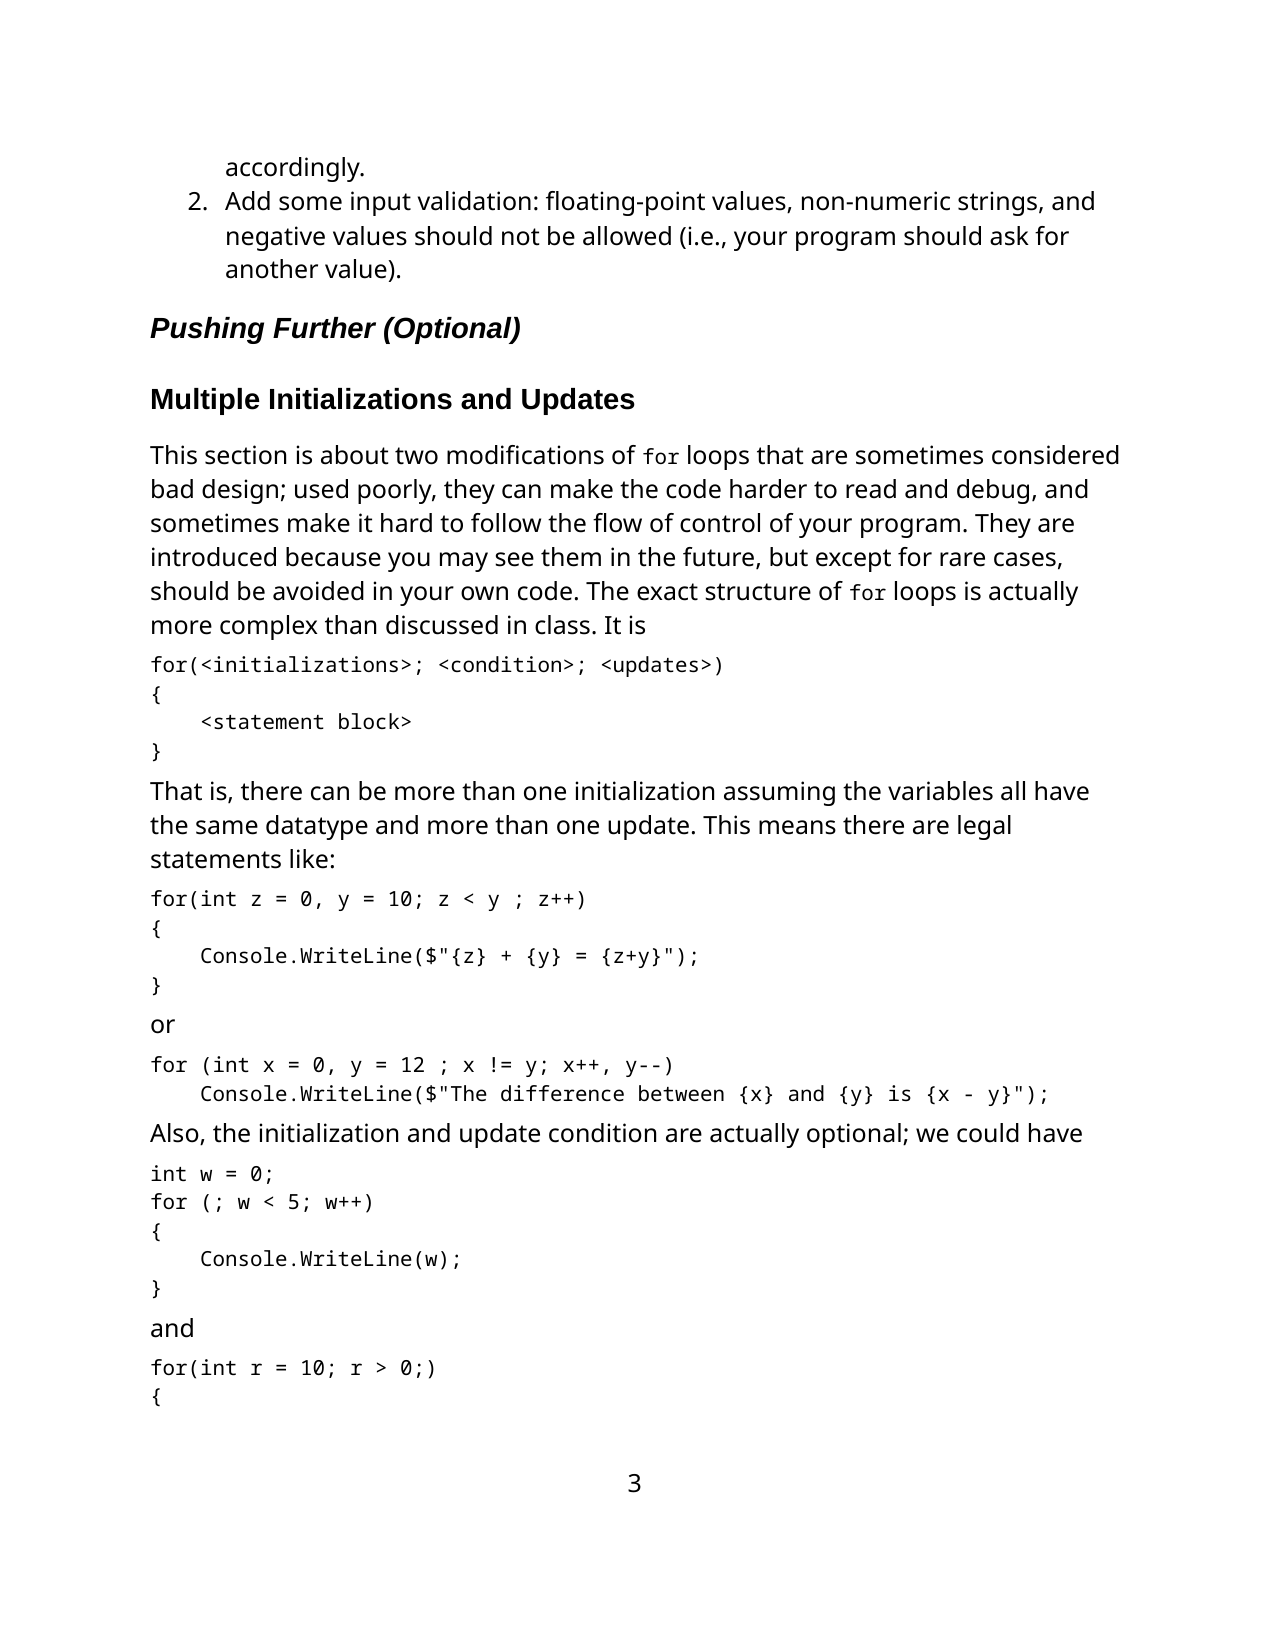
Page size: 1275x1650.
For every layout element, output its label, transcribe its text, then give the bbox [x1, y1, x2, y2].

subtitle Multiple Initializations and Updates [150, 382, 1125, 416]
text for (; w < 5; w++) [150, 1187, 1125, 1216]
text int w = 0; [150, 1159, 1125, 1187]
list accordingly. [187, 150, 1125, 184]
text <statement block> [150, 707, 1125, 736]
text for (int x = 0, y = 12 ; x != y; x++, y--) [150, 1050, 1125, 1079]
text Also, the initialization and update condition are actually optional; we could have [150, 1116, 1125, 1150]
text } [150, 1273, 1125, 1301]
text } [150, 970, 1125, 998]
text Console.WriteLine($"The difference between {x} and {y} is {x - y}"); [150, 1079, 1125, 1107]
text or [150, 1007, 1125, 1041]
text Console.WriteLine(w); [150, 1244, 1125, 1273]
text That is, there can be more than one initialization assuming the variables all have the same datatype and more than one update. This means there are legal statements like: [150, 773, 1125, 876]
text and [150, 1310, 1125, 1344]
text for(<initializations>; <condition>; <updates>) [150, 651, 1125, 679]
text for(int z = 0, y = 10; z < y ; z++) [150, 884, 1125, 913]
text This section is about two modifications of for loops that are sometimes considered bad design; used poorly, they can make the code harder to read and debug, and sometimes make it hard to follow the flow of control of your program. They are introduced because you may see them in the future, but except for rare cases, should be avoided in your own code. The exact structure of for loops is actually more complex than discussed in class. It is [150, 437, 1125, 642]
text { [150, 679, 1125, 707]
subtitle Pushing Further (Optional) [150, 311, 1125, 345]
text Console.WriteLine($"{z} + {y} = {z+y}"); [150, 941, 1125, 970]
text { [150, 913, 1125, 941]
list Add some input validation: floating-point values, non-numeric strings, and negative values should not be allowed (i.e., your program should ask for another value). [187, 184, 1125, 286]
text { [150, 1382, 1125, 1410]
text } [150, 736, 1125, 764]
text for(int r = 10; r > 0;) [150, 1353, 1125, 1382]
text { [150, 1216, 1125, 1244]
